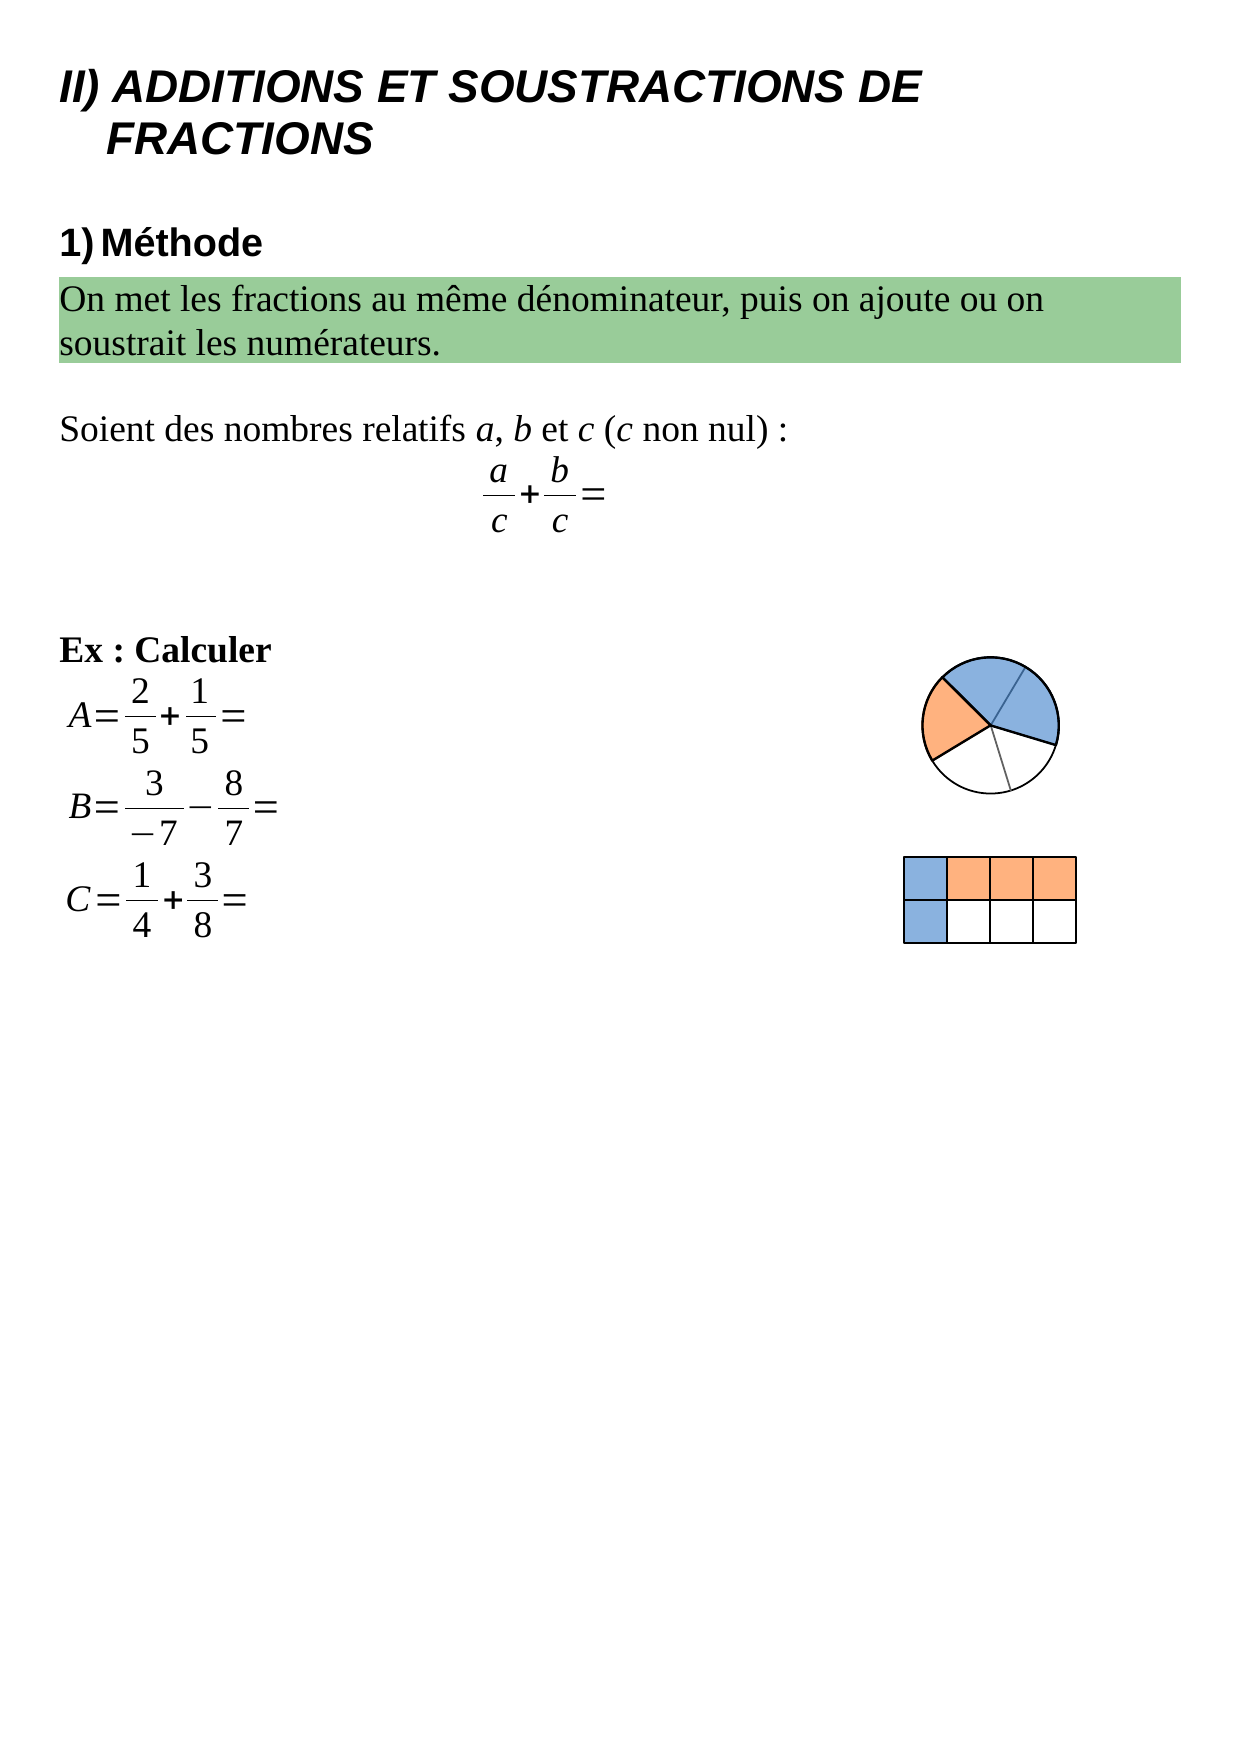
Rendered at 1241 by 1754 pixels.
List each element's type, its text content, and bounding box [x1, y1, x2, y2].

text Ex : Calculer [59, 627, 1181, 671]
text Soient des nombres relatifs a, b et c (c non nul) : [59, 406, 1181, 449]
list Méthode [59, 219, 1181, 265]
list Additions et soustractions de fractions [59, 59, 1181, 164]
text On met les fractions au même dénominateur, puis on ajoute ou on soustrait les numérateurs. [59, 277, 1181, 363]
